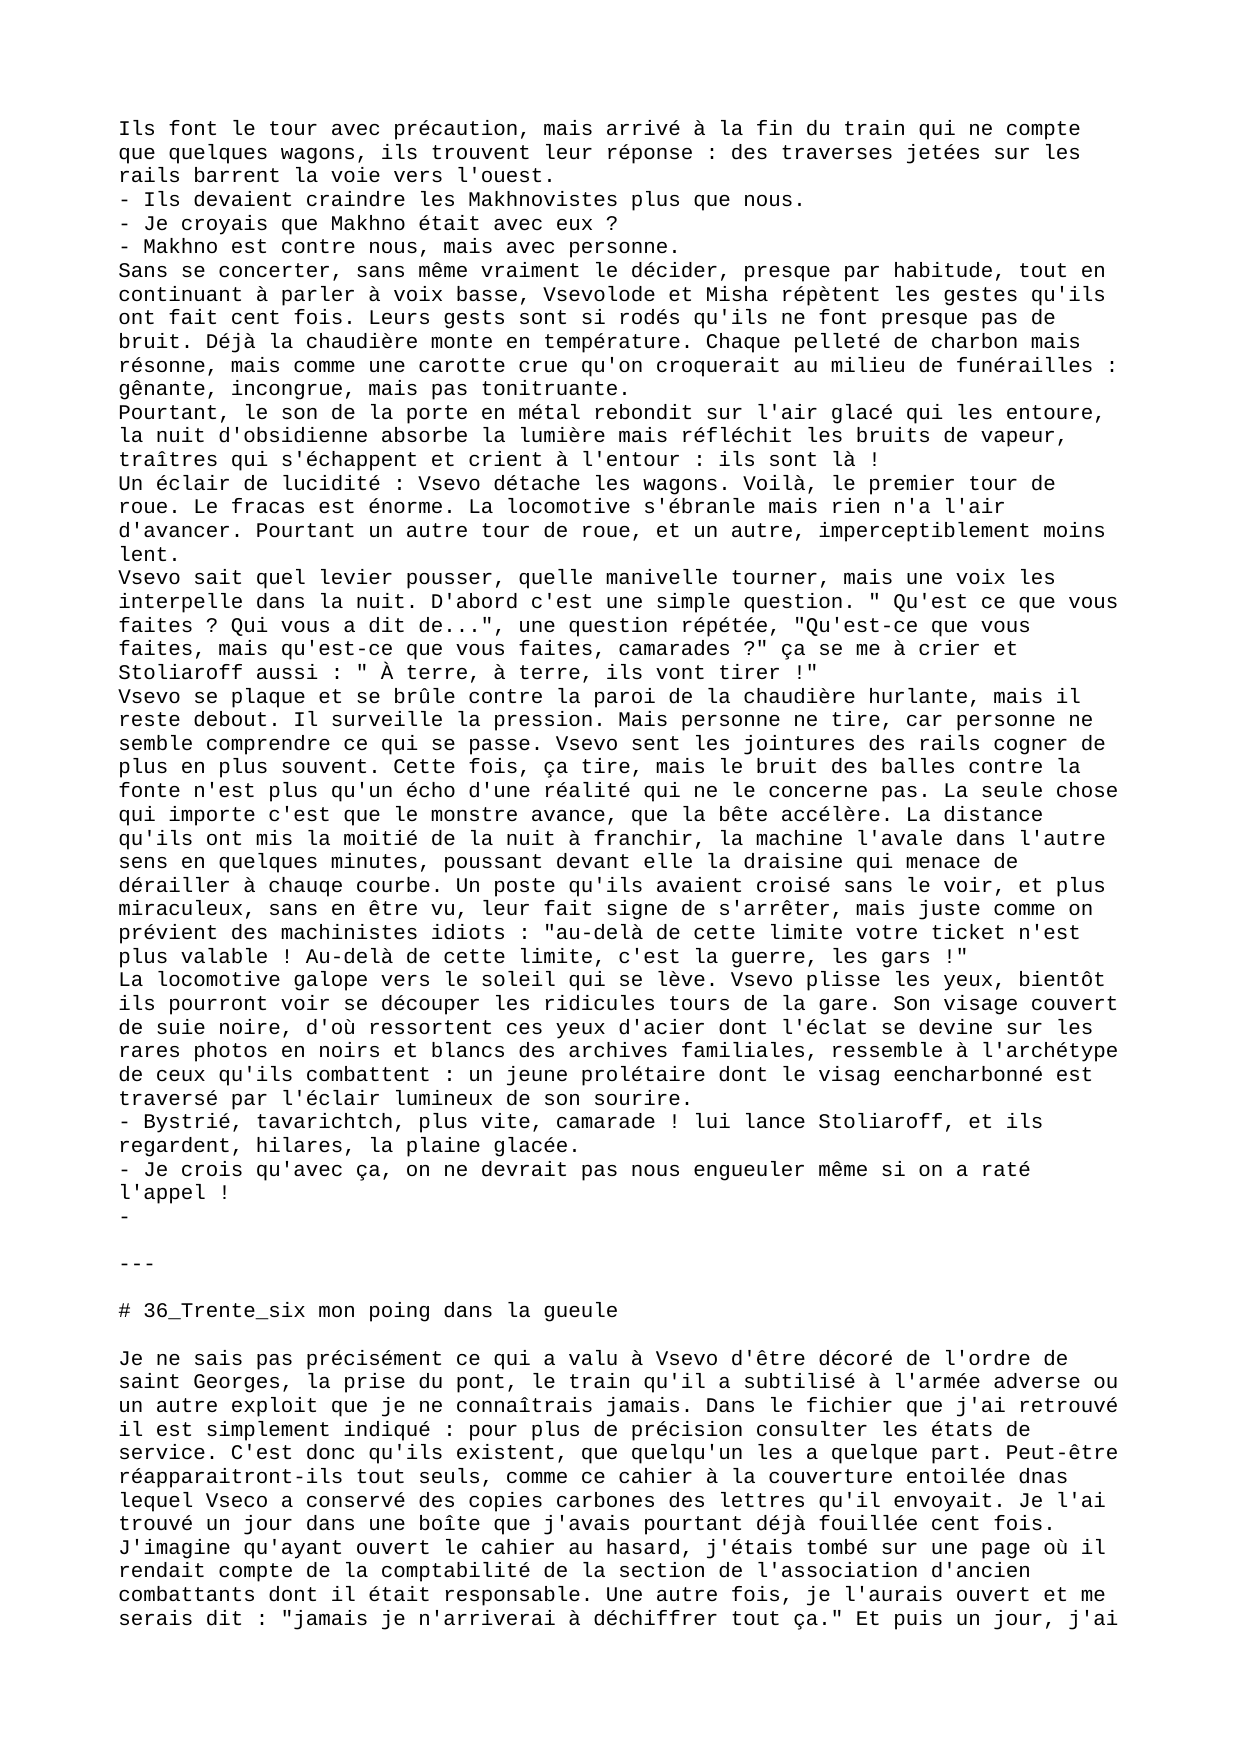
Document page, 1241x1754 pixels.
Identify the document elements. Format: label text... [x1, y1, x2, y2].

text Vsevo se plaque et se brûle contre la paroi de la chaudière hurlante, mais il reste debout. Il surveille la pression. Mais personne ne tire, car personne ne semble comprendre ce qui se passe. Vsevo sent les jointures des rails cogner de plus en plus souvent. Cette fois, ça tire, mais le bruit des balles contre la fonte n'est plus qu'un écho d'une réalité qui ne le concerne pas. La seule chose qui importe c'est que le monstre avance, que la bête accélère. La distance qu'ils ont mis la moitié de la nuit à franchir, la machine l'avale dans l'autre sens en quelques minutes, poussant devant elle la draisine qui menace de dérailler à chauqe courbe. Un poste qu'ils avaient croisé sans le voir, et plus miraculeux, sans en être vu, leur fait signe de s'arrêter, mais juste comme on prévient des machinistes idiots : "au-delà de cette limite votre ticket n'est plus valable ! Au-delà de cette limite, c'est la guerre, les gars !" [118, 686, 1122, 969]
text J'imagine qu'ayant ouvert le cahier au hasard, j'étais tombé sur une page où il rendait compte de la comptabilité de la section de l'association d'ancien combattants dont il était responsable. Une autre fois, je l'aurais ouvert et me serais dit : "jamais je n'arriverai à déchiffrer tout ça." Et puis un jour, j'ai [118, 1537, 1122, 1631]
text Sans se concerter, sans même vraiment le décider, presque par habitude, tout en continuant à parler à voix basse, Vsevolode et Misha répètent les gestes qu'ils ont fait cent fois. Leurs gests sont si rodés qu'ils ne font presque pas de bruit. Déjà la chaudière monte en température. Chaque pelleté de charbon mais résonne, mais comme une carotte crue qu'on croquerait au milieu de funérailles : gênante, incongrue, mais pas tonitruante. [118, 260, 1122, 402]
text - Ils devaient craindre les Makhnovistes plus que nous. [118, 189, 1122, 213]
text # 36_Trente_six mon poing dans la gueule [118, 1300, 1122, 1324]
text Vsevo sait quel levier pousser, quelle manivelle tourner, mais une voix les interpelle dans la nuit. D'abord c'est une simple question. " Qu'est ce que vous faites ? Qui vous a dit de...", une question répétée, "Qu'est-ce que vous faites, mais qu'est-ce que vous faites, camarades ?" ça se me à crier et Stoliaroff aussi : " À terre, à terre, ils vont tirer !" [118, 567, 1122, 686]
text - Makhno est contre nous, mais avec personne. [118, 236, 1122, 260]
text La locomotive galope vers le soleil qui se lève. Vsevo plisse les yeux, bientôt ils pourront voir se découper les ridicules tours de la gare. Son visage couvert de suie noire, d'où ressortent ces yeux d'acier dont l'éclat se devine sur les rares photos en noirs et blancs des archives familiales, ressemble à l'archétype de ceux qu'ils combattent : un jeune prolétaire dont le visag eencharbonné est traversé par l'éclair lumineux de son sourire. [118, 969, 1122, 1111]
text Ils font le tour avec précaution, mais arrivé à la fin du train qui ne compte que quelques wagons, ils trouvent leur réponse : des traverses jetées sur les rails barrent la voie vers l'ouest. [118, 118, 1122, 189]
text - Je croyais que Makhno était avec eux ? [118, 213, 1122, 236]
text - Je crois qu'avec ça, on ne devrait pas nous engueuler même si on a raté l'appel ! [118, 1158, 1122, 1206]
text Pourtant, le son de la porte en métal rebondit sur l'air glacé qui les entoure, la nuit d'obsidienne absorbe la lumière mais réfléchit les bruits de vapeur, traîtres qui s'échappent et crient à l'entour : ils sont là ! [118, 402, 1122, 473]
text - Bystrié, tavarichtch, plus vite, camarade ! lui lance Stoliaroff, et ils regardent, hilares, la plaine glacée. [118, 1111, 1122, 1158]
text - [118, 1206, 1122, 1229]
text Je ne sais pas précisément ce qui a valu à Vsevo d'être décoré de l'ordre de saint Georges, la prise du pont, le train qu'il a subtilisé à l'armée adverse ou un autre exploit que je ne connaîtrais jamais. Dans le fichier que j'ai retrouvé il est simplement indiqué : pour plus de précision consulter les états de service. C'est donc qu'ils existent, que quelqu'un les a quelque part. Peut-être réapparaitront-ils tout seuls, comme ce cahier à la couverture entoilée dnas lequel Vseco a conservé des copies carbones des lettres qu'il envoyait. Je l'ai trouvé un jour dans une boîte que j'avais pourtant déjà fouillée cent fois. [118, 1348, 1122, 1537]
text Un éclair de lucidité : Vsevo détache les wagons. Voilà, le premier tour de roue. Le fracas est énorme. La locomotive s'ébranle mais rien n'a l'air d'avancer. Pourtant un autre tour de roue, et un autre, imperceptiblement moins lent. [118, 473, 1122, 567]
text --- [118, 1253, 1122, 1277]
